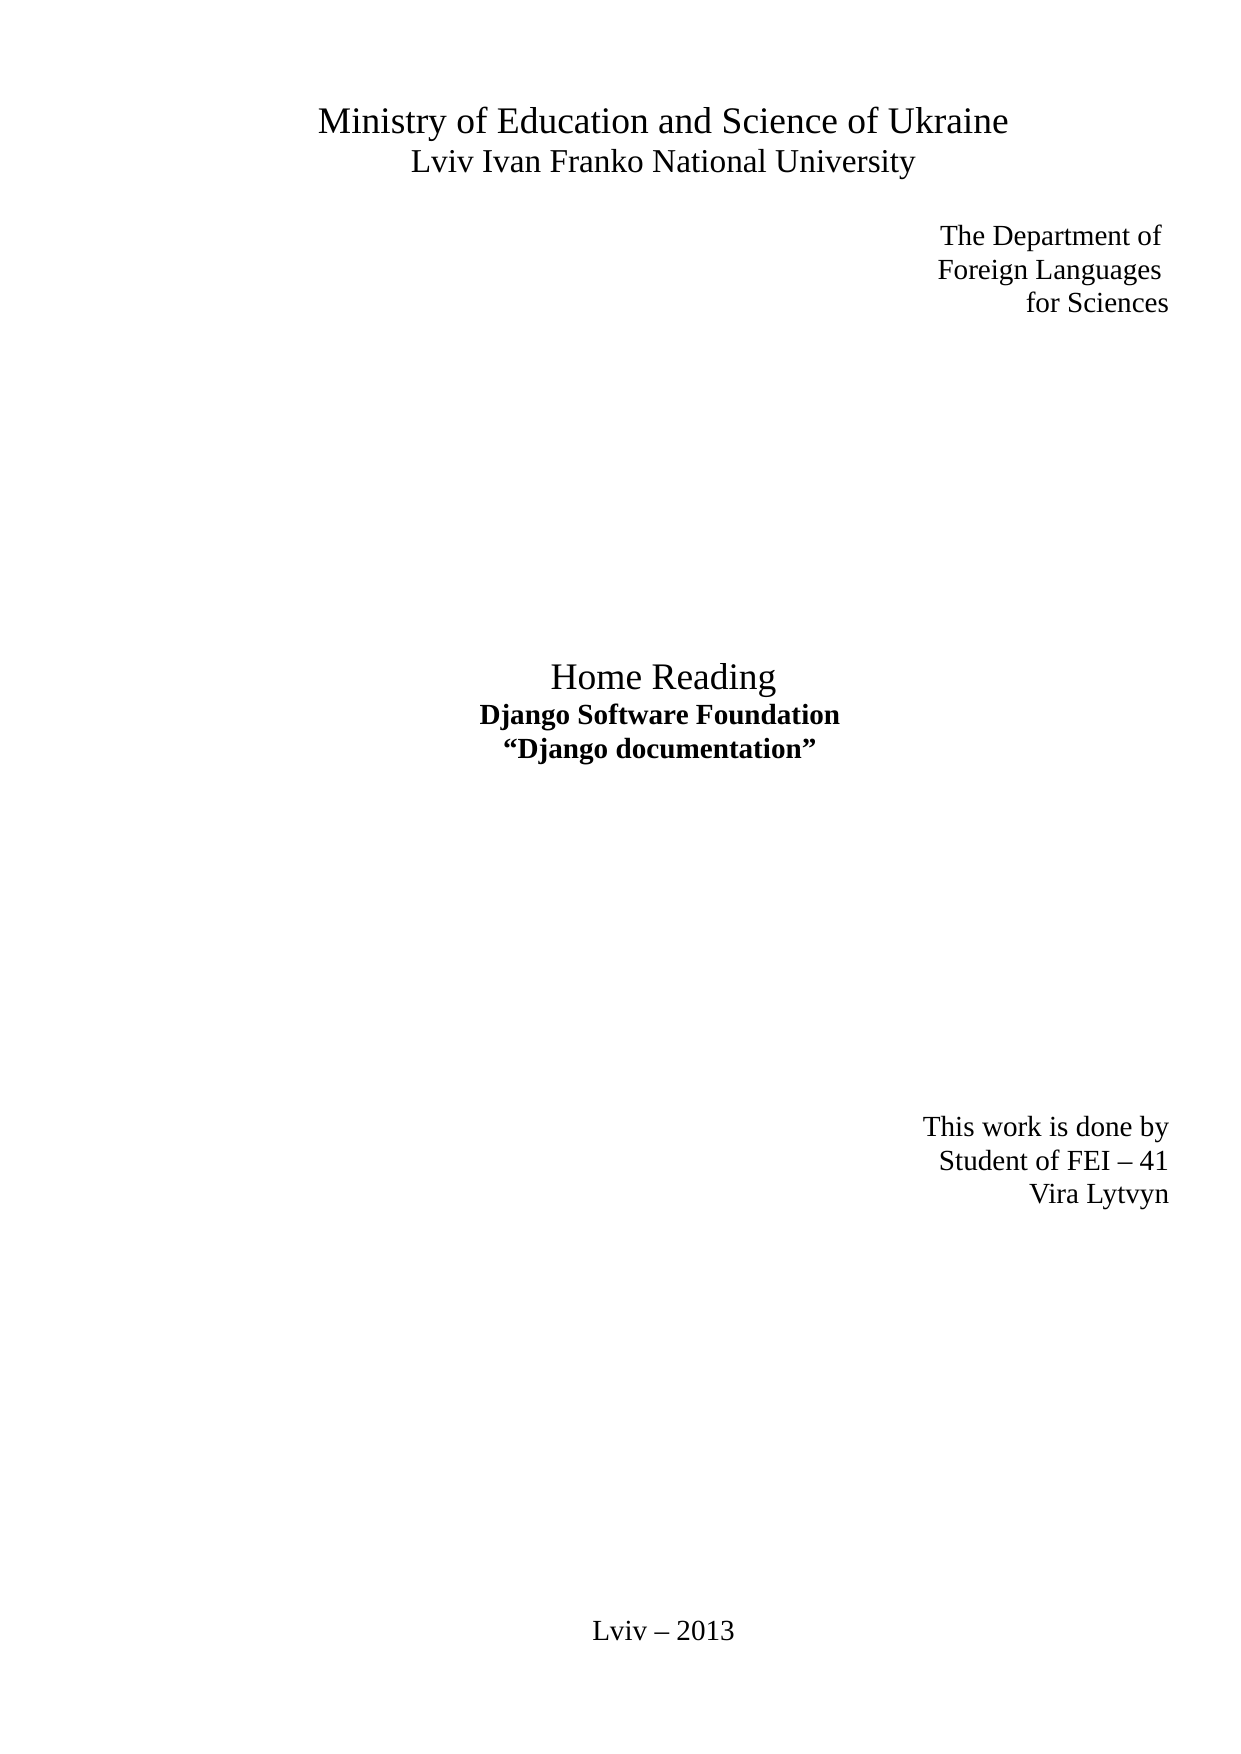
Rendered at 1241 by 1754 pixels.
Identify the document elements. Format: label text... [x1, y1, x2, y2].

text Vira Lytvyn [158, 1177, 1169, 1210]
text Ministry of Education and Science of Ukraine [158, 98, 1169, 142]
text for Sciences [158, 285, 1169, 319]
text Foreign Languages [158, 252, 1169, 285]
text Home Reading [158, 654, 1169, 697]
text The Department of [158, 218, 1169, 252]
text Student of FEI – 41 [158, 1143, 1169, 1177]
text Lviv – 2013 [158, 1613, 1169, 1646]
subtitle Django Software Foundation [158, 697, 1169, 731]
subtitle “Django documentation” [158, 731, 1169, 764]
text This work is done by [158, 1109, 1169, 1143]
text Lviv Ivan Franko National University [158, 142, 1169, 180]
